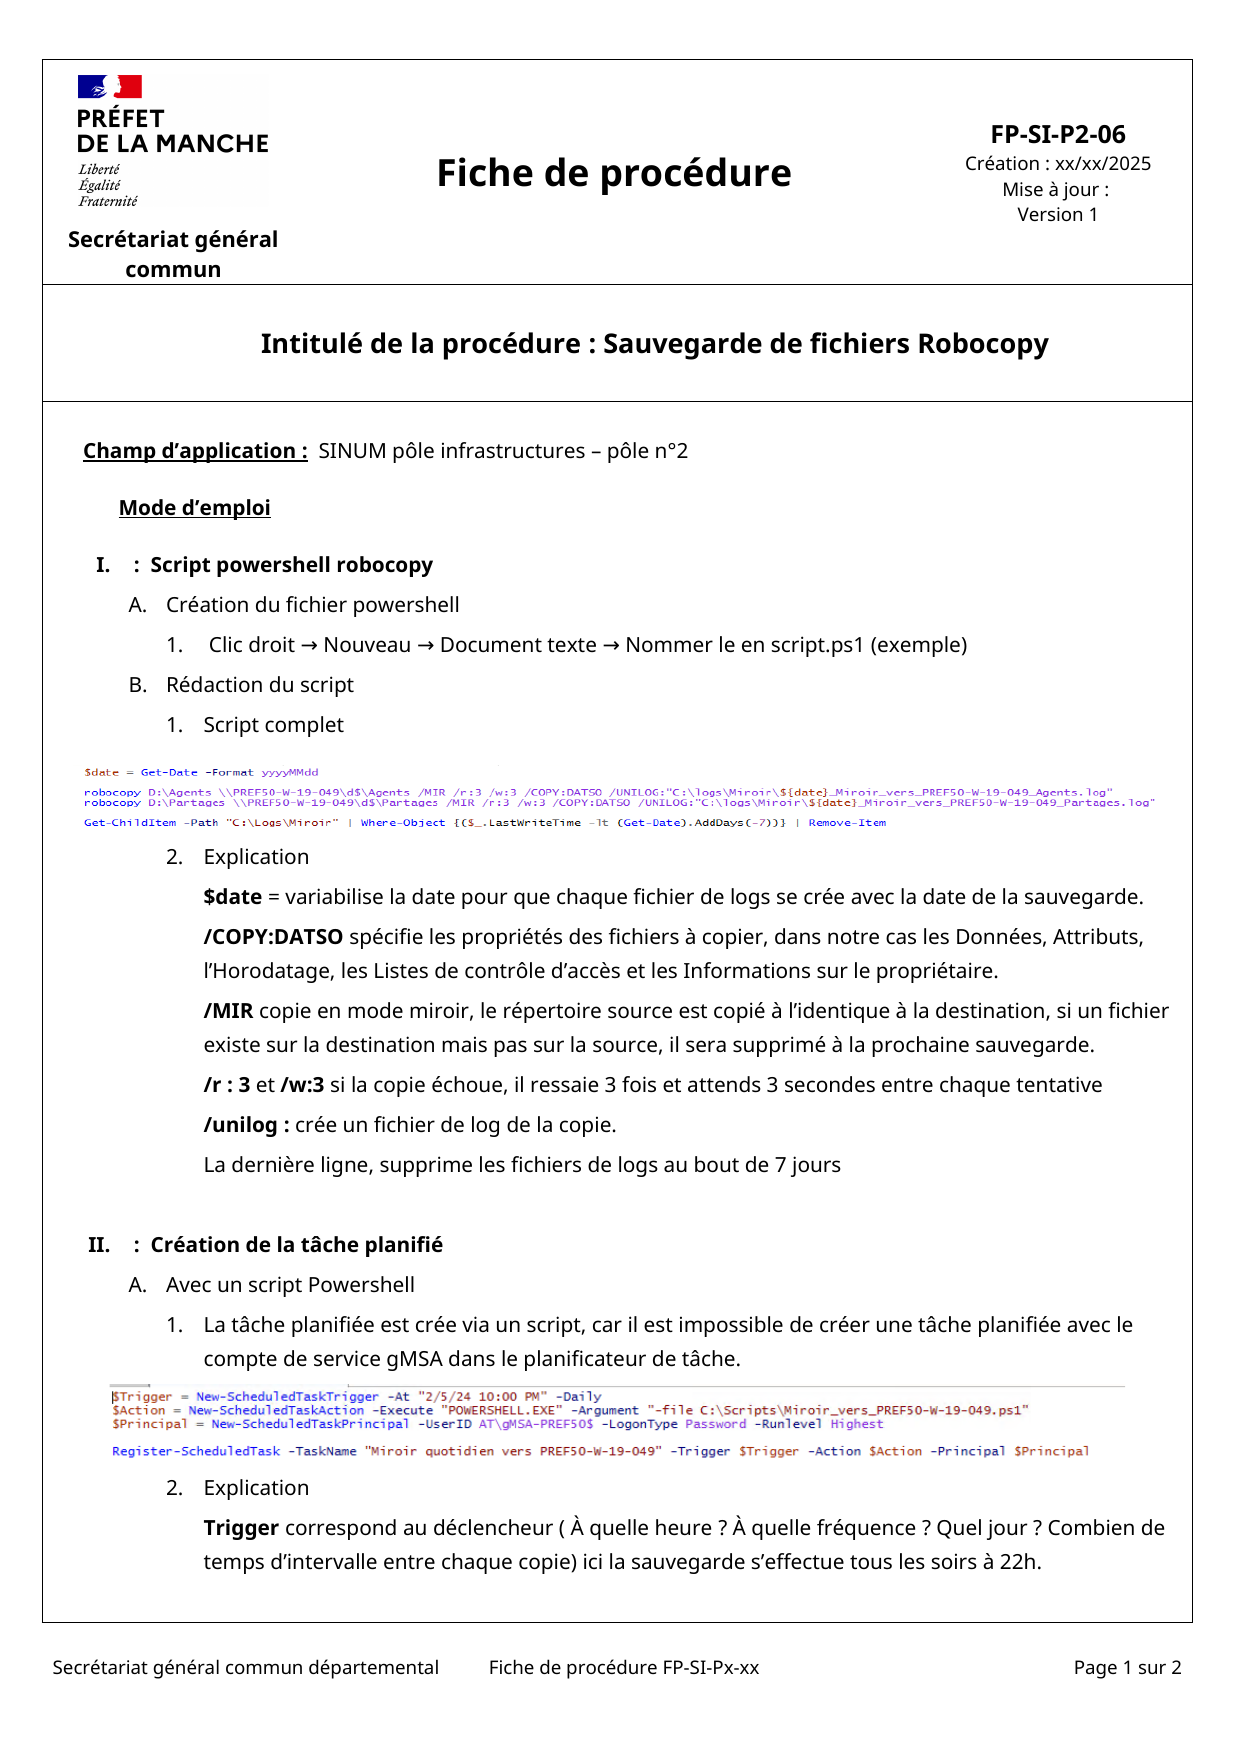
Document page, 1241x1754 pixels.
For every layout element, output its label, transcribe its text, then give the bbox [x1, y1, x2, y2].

table_cell Intitulé de la procédure : Sauvegarde de fichiers Robocopy [43, 285, 1192, 401]
table_header FP-SI-P2-06 Création : xx/xx/2025 Mise à jour : Version 1 [924, 60, 1192, 284]
table_cell Champ d’application : SINUM pôle infrastructures – pôle n°2 Mode d’emploi : Script powershell robocopy Création du fichier powershell Clic droit → Nouveau → Document texte → Nommer le en script.ps1 (exemple) Rédaction du script Script complet Explication $date = variabilise la date pour que chaque fichier de logs se crée avec la date de la sauvegarde. /COPY:DATSO spécifie les propriétés des fichiers à copier, dans notre cas les Données, Attributs, l’Horodatage, les Listes de contrôle d’accès et les Informations sur le propriétaire. /MIR copie en mode miroir, le répertoire source est copié à l’identique à la destination, si un fichier existe sur la destination mais pas sur la source, il sera supprimé à la prochaine sauvegarde. /r : 3 et /w:3 si la copie échoue, il ressaie 3 fois et attends 3 secondes entre chaque tentative /unilog : crée un fichier de log de la copie. La dernière ligne, supprime les fichiers de logs au bout de 7 jours : Création de la tâche planifié Avec un script Powershell La tâche planifiée est crée via un script, car il est impossible de créer une tâche planifiée avec le compte de service gMSA dans le planificateur de tâche. Explication Trigger correspond au déclencheur ( À quelle heure ? À quelle fréquence ? Quel jour ? Combien de temps d’intervalle entre chaque copie) ici la sauvegarde s’effectue tous les soirs à 22h. [43, 402, 1192, 1622]
picture [109, 1384, 1125, 1468]
table_header Fiche de procédure [305, 60, 923, 284]
table_header Secrétariat général commun [43, 60, 304, 284]
picture [73, 765, 1157, 837]
picture [77, 74, 269, 207]
